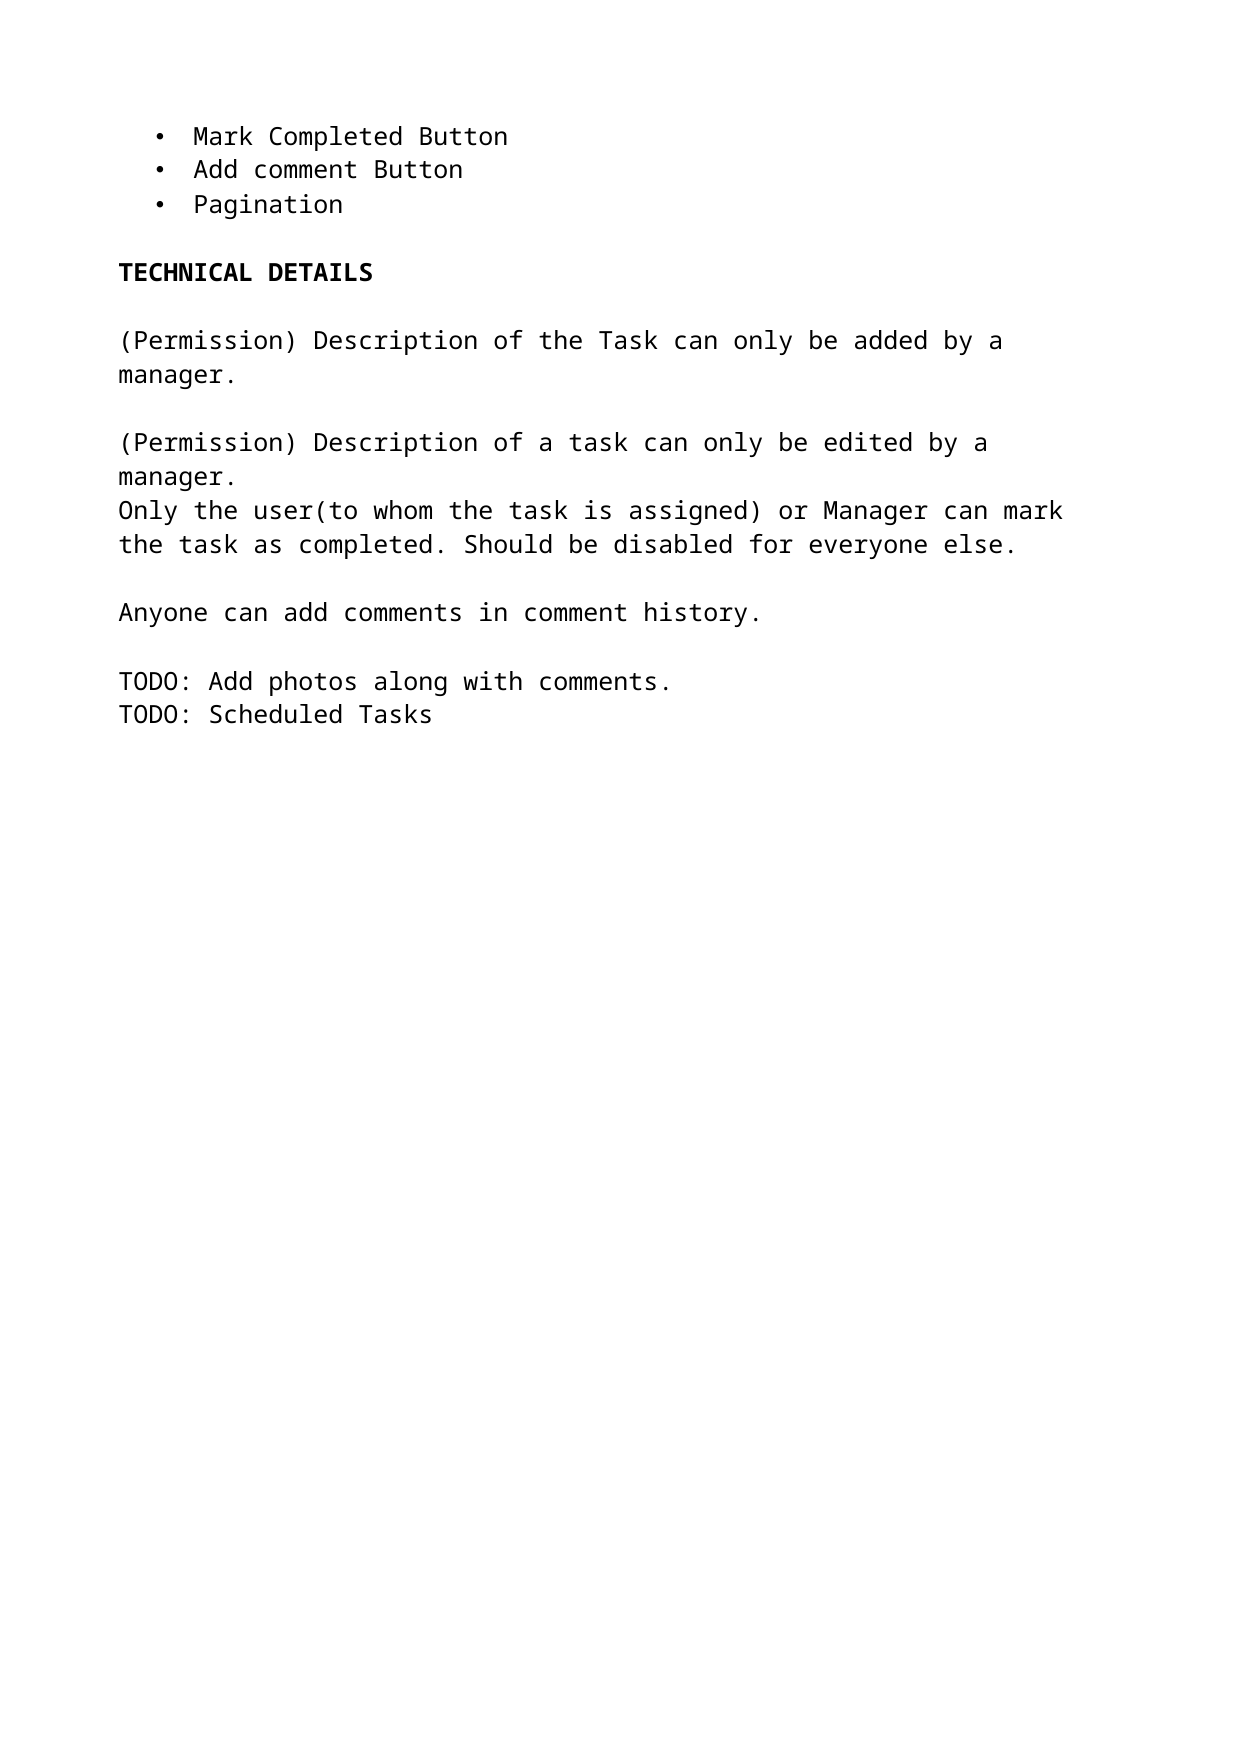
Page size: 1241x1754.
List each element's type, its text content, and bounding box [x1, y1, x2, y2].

text (Permission) Description of a task can only be edited by a manager. [118, 425, 1122, 493]
text Anyone can add comments in comment history. [118, 595, 1122, 629]
list Mark Completed Button [156, 118, 1122, 152]
text (Permission) Description of the Task can only be added by a manager. [118, 322, 1122, 391]
text TODO: Add photos along with comments. [118, 663, 1122, 697]
list Add comment Button [156, 152, 1122, 186]
text Only the user(to whom the task is assigned) or Manager can mark the task as completed. Should be disabled for everyone else. [118, 493, 1122, 561]
text TECHNICAL DETAILS [118, 254, 1122, 288]
list Pagination [156, 186, 1122, 220]
text TODO: Scheduled Tasks [118, 697, 1122, 731]
